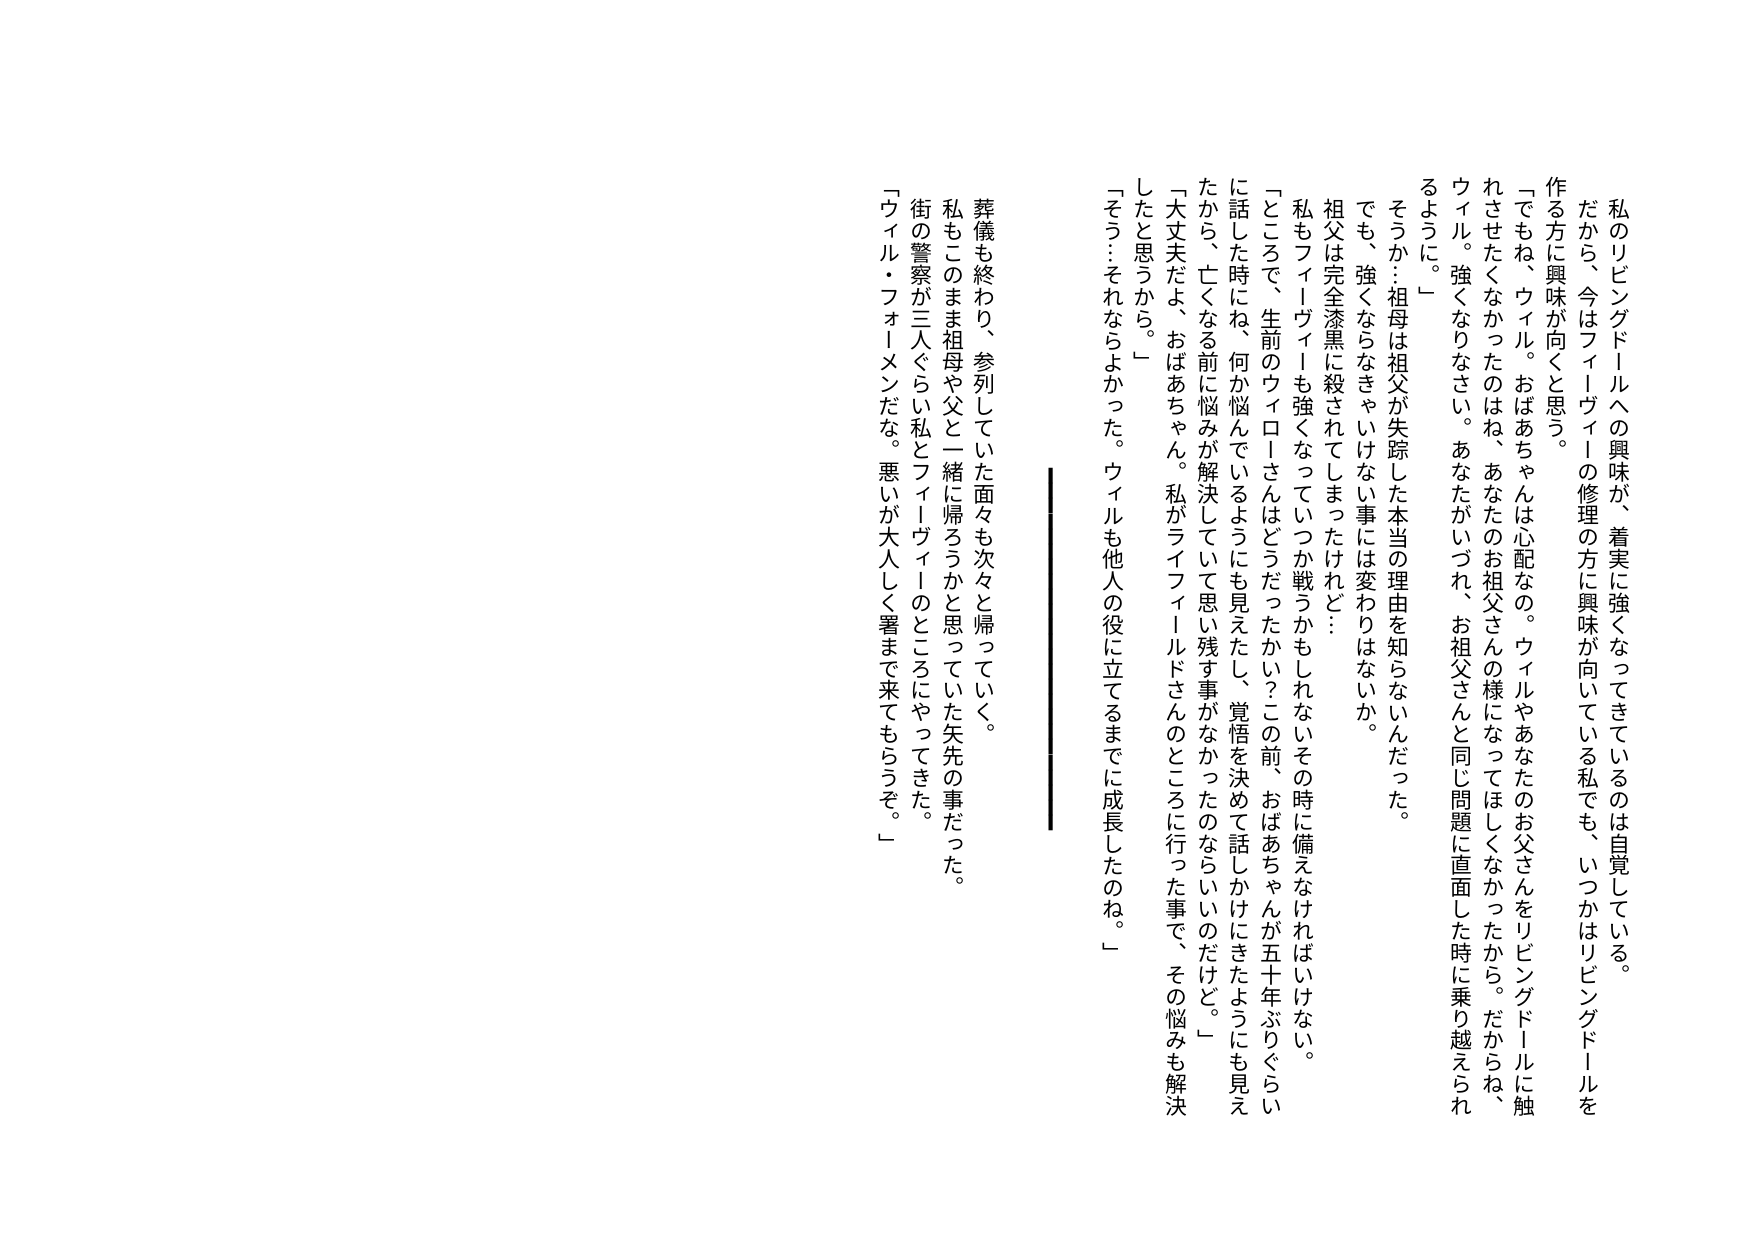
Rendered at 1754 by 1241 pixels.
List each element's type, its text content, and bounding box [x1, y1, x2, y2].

text 街の警察が三人ぐらい私とフィーヴィーのところにやってきた。 [906, 176, 937, 1122]
text 「そう…それならよかった。ウィルも他人の役に立てるまでに成長したのね。」 [1097, 176, 1129, 1122]
text 「大丈夫だよ、おばあちゃん。私がライフィールドさんのところに行った事で、その悩みも解決したと思うから。」 [1129, 176, 1192, 1122]
text 葬儀も終わり、参列していた面々も次々と帰っていく。 [969, 176, 1001, 1122]
text 私もフィーヴィーも強くなっていつか戦うかもしれないその時に備えなければいけない。 [1287, 176, 1319, 1122]
text 「でもね、ウィル。おばあちゃんは心配なの。ウィルやあなたのお父さんをリビングドールに触れさせたくなかったのはね、あなたのお祖父さんの様になってほしくなかったから。だからね、ウィル。強くなりなさい。あなたがいづれ、お祖父さんと同じ問題に直面した時に乗り越えられるように。」 [1414, 176, 1541, 1122]
text 「ウィル・フォーメンだな。悪いが大人しく署まで来てもらうぞ。」 [874, 176, 906, 1122]
text 「ところで、生前のウィローさんはどうだったかい？この前、おばあちゃんが五十年ぶりぐらいに話した時にね、何か悩んでいるようにも見えたし、覚悟を決めて話しかけにきたようにも見えたから、亡くなる前に悩みが解決していて思い残す事がなかったのならいいのだけど。」 [1192, 176, 1287, 1122]
text だから、今はフィーヴィーの修理の方に興味が向いている私でも、いつかはリビングドールを作る方に興味が向くと思う。 [1541, 176, 1604, 1122]
text 私もこのまま祖母や父と一緒に帰ろうかと思っていた矢先の事だった。 [937, 176, 969, 1122]
text そうか…祖母は祖父が失踪した本当の理由を知らないんだった。 [1382, 176, 1414, 1122]
text 祖父は完全漆黒に殺されてしまったけれど… [1319, 176, 1351, 1122]
text 私のリビングドールへの興味が、着実に強くなってきているのは自覚している。 [1604, 176, 1636, 1122]
text でも、強くならなきゃいけない事には変わりはないか。 [1351, 176, 1382, 1122]
text ━━━━━━━━━━━━━━━━━━━━━━━━ [1035, 176, 1069, 1122]
